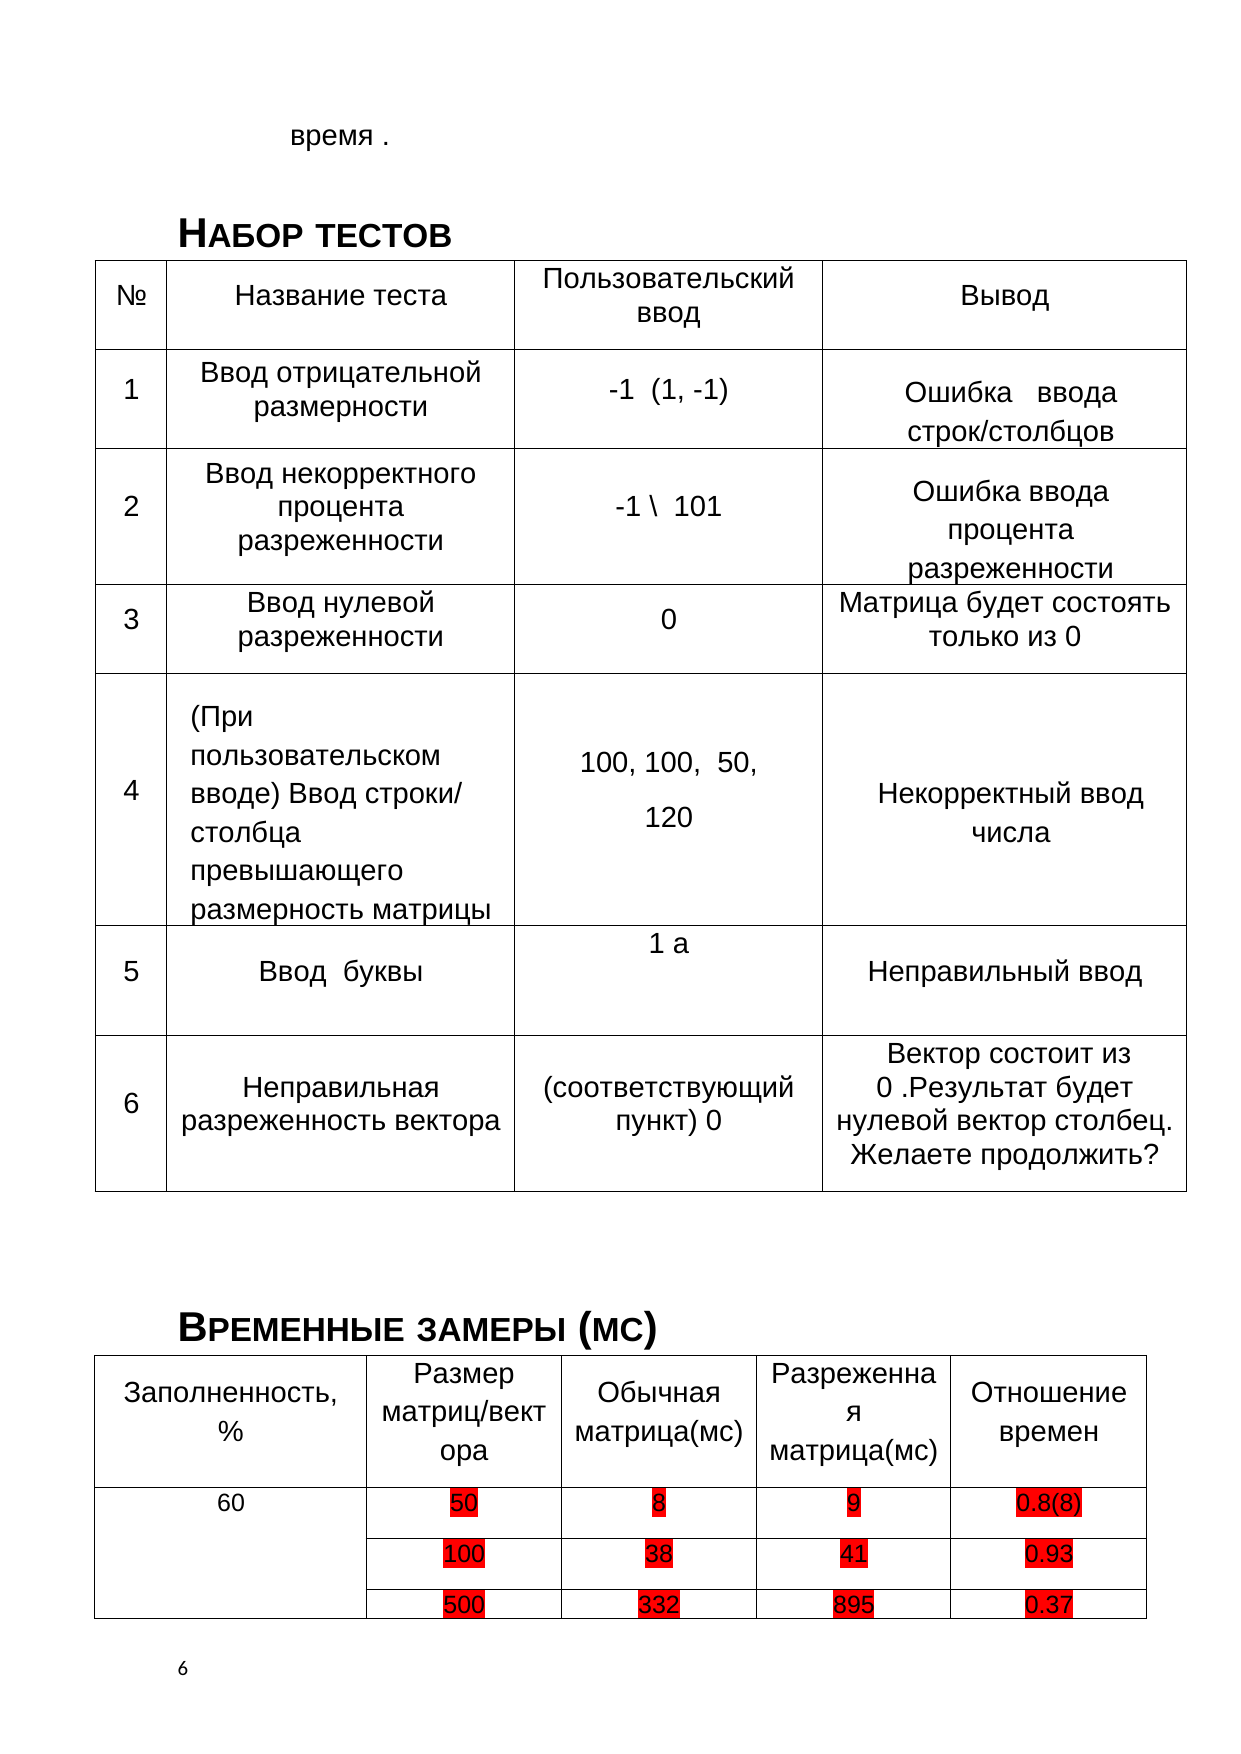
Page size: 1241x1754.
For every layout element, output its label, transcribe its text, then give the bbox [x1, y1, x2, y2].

table_cell 41 [757, 1539, 950, 1588]
table_cell (При пользовательском вводе) Ввод строки/ столбца превышающего размерность матрицы [167, 674, 514, 925]
table_cell 332 [562, 1590, 756, 1618]
table_header Название теста [167, 261, 514, 349]
table_header Пользовательский ввод [515, 261, 822, 349]
subtitle Временные замеры (мс) [177, 1303, 1152, 1351]
table_cell Неправильный ввод [823, 926, 1186, 1035]
table_header Отношение времен [951, 1356, 1146, 1487]
table_cell 5 [96, 926, 166, 1035]
table_cell Ввод некорректного процента разреженности [167, 449, 514, 584]
table_cell 4 [96, 674, 166, 925]
table_cell 100, 100, 50, 120 [515, 674, 822, 925]
table_cell 9 [757, 1488, 950, 1538]
table_cell 3 [96, 585, 166, 673]
table_cell Вектор состоит из 0 .Результат будет нулевой вектор столбец. Желаете продолжить? [823, 1036, 1186, 1191]
table_header № [96, 261, 166, 349]
table_header Заполненность, % [95, 1356, 366, 1487]
table_cell -1 \ 101 [515, 449, 822, 584]
table_cell 38 [562, 1539, 756, 1588]
table_header Обычная матрица(мс) [562, 1356, 756, 1487]
table_cell Ввод отрицательной размерности [167, 350, 514, 447]
table_cell 50 [367, 1488, 561, 1538]
table_cell Неправильная разреженность вектора [167, 1036, 514, 1191]
table_cell 0.37 [951, 1590, 1146, 1618]
table_cell 500 [367, 1590, 561, 1618]
table_header Вывод [823, 261, 1186, 349]
table_cell 0 [515, 585, 822, 673]
table_cell 895 [757, 1590, 950, 1618]
table_header Размер матриц/вектора [367, 1356, 561, 1487]
table_cell Ввод нулевой разреженности [167, 585, 514, 673]
table_cell Ошибка ввода строк/столбцов [823, 350, 1186, 447]
table_cell 100 [367, 1539, 561, 1588]
table_cell Ошибка ввода процента разреженности [823, 449, 1186, 584]
subtitle Набор тестов [177, 208, 1152, 256]
table_cell 1 [96, 350, 166, 447]
table_cell 60 [95, 1488, 366, 1618]
table_cell 6 [96, 1036, 166, 1191]
table_cell Матрица будет состоять только из 0 [823, 585, 1186, 673]
table_cell 0.8(8) [951, 1488, 1146, 1538]
table_cell -1 (1, -1) [515, 350, 822, 447]
table_cell (соответствующий пункт) 0 [515, 1036, 822, 1191]
table_cell 0.93 [951, 1539, 1146, 1588]
table_cell Некорректный ввод числа [823, 674, 1186, 925]
table_cell 8 [562, 1488, 756, 1538]
table_cell Ввод буквы [167, 926, 514, 1035]
table_cell 2 [96, 449, 166, 584]
table_header Разреженная матрица(мс) [757, 1356, 950, 1487]
table_cell 1 a [515, 926, 822, 1035]
list время . [252, 118, 1152, 152]
